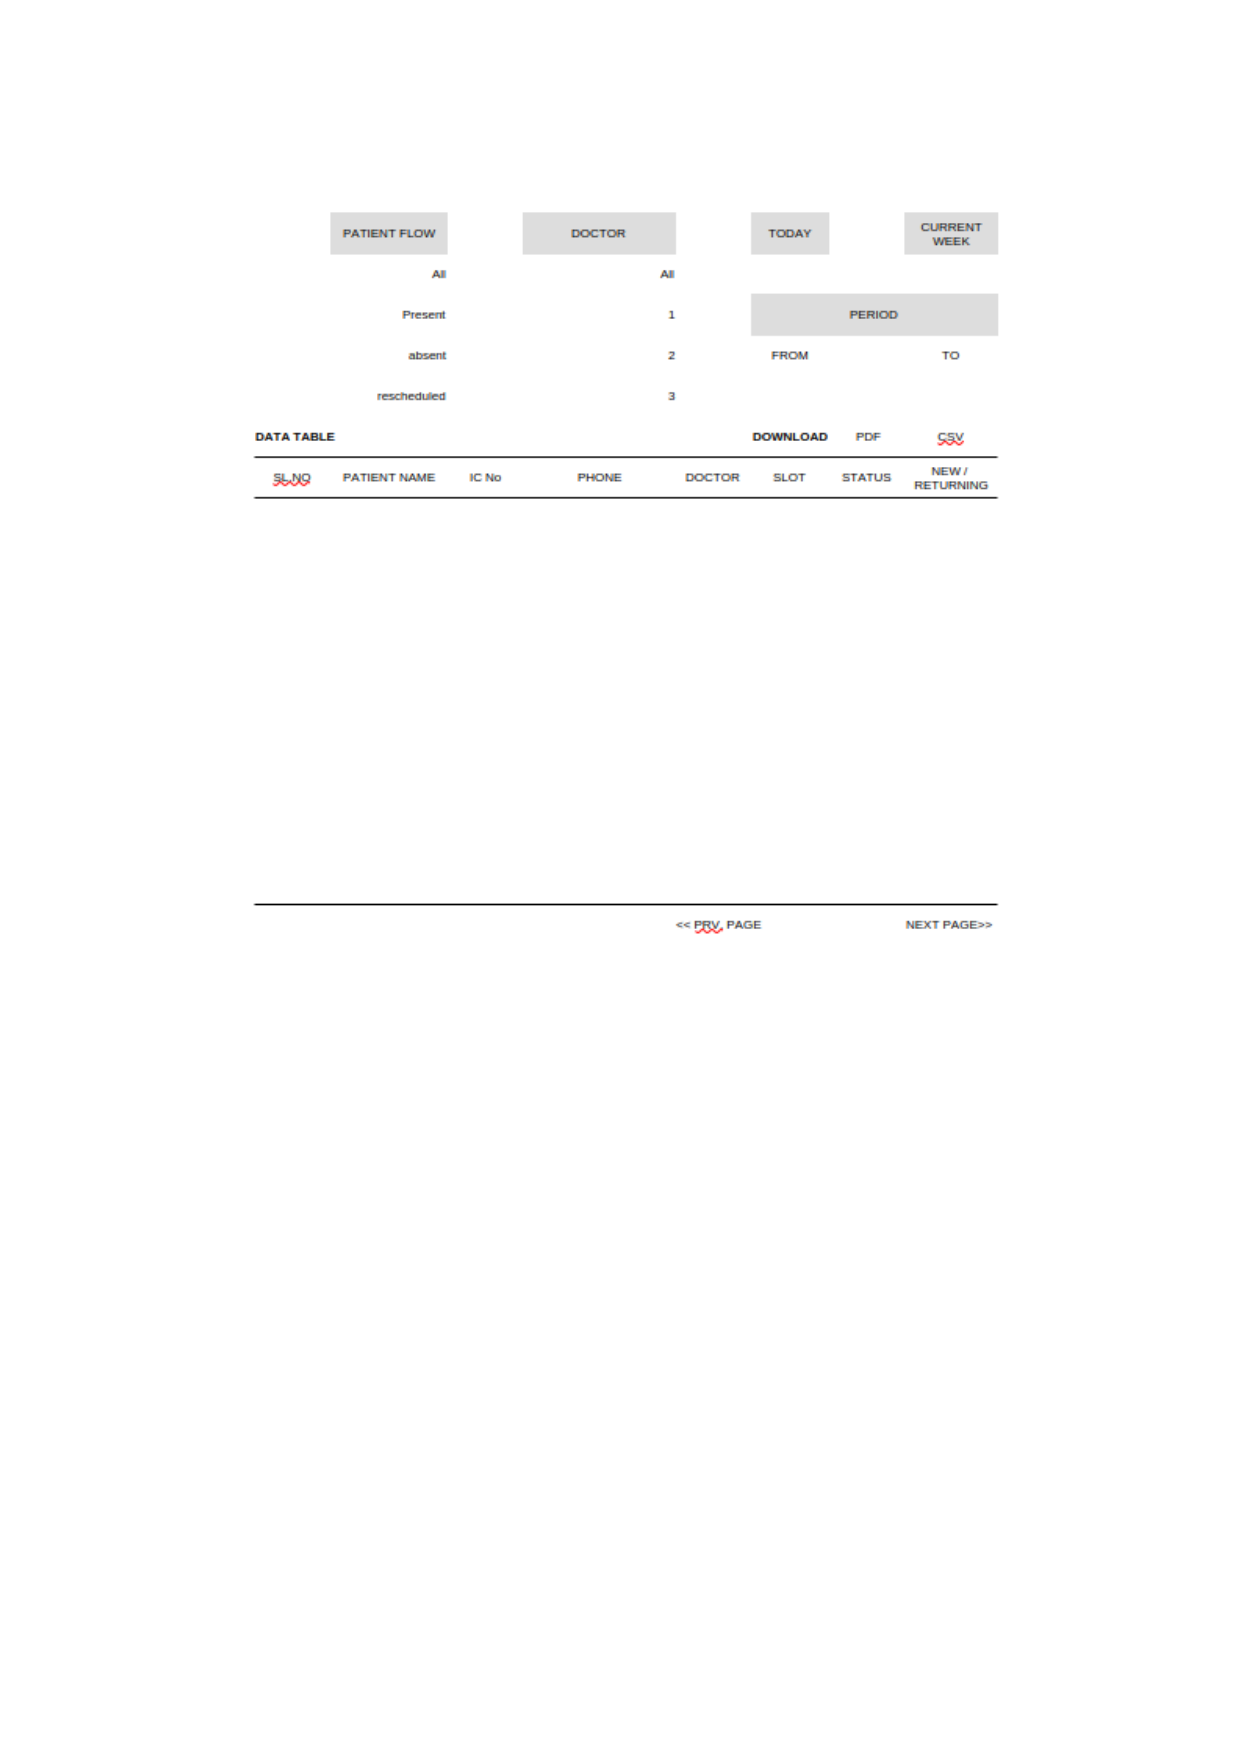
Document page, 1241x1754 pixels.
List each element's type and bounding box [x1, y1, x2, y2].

picture [229, 161, 1011, 965]
